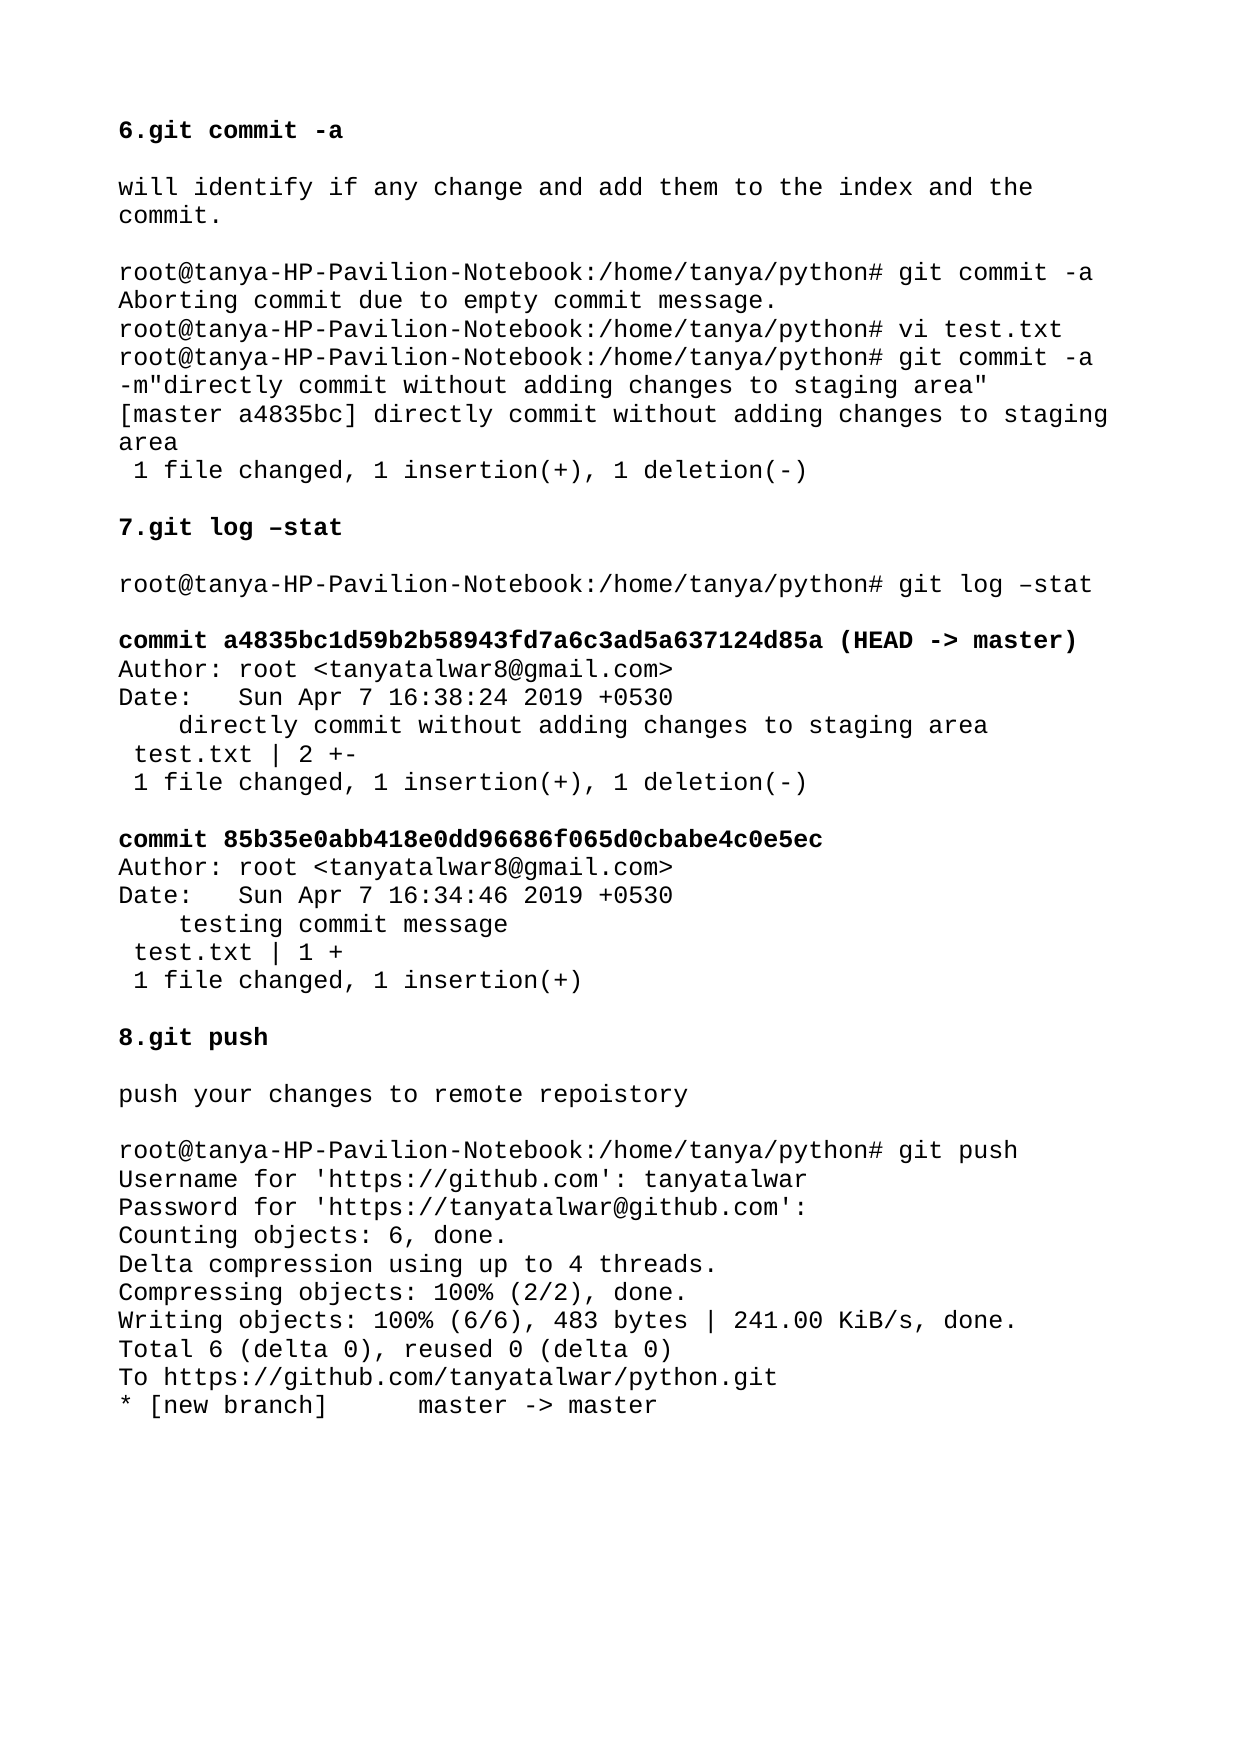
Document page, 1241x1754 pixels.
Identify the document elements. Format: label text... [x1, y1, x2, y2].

text commit a4835bc1d59b2b58943fd7a6c3ad5a637124d85a (HEAD -> master) [118, 628, 1122, 656]
text Aborting commit due to empty commit message. [118, 288, 1122, 316]
text 1 file changed, 1 insertion(+) [118, 968, 1122, 996]
text Date: Sun Apr 7 16:34:46 2019 +0530 [118, 883, 1122, 911]
text Total 6 (delta 0), reused 0 (delta 0) [118, 1336, 1122, 1365]
text push your changes to remote repoistory [118, 1081, 1122, 1110]
text Username for 'https://github.com': tanyatalwar [118, 1166, 1122, 1195]
text directly commit without adding changes to staging area [118, 713, 1122, 741]
text Password for 'https://tanyatalwar@github.com': [118, 1195, 1122, 1223]
text 7.git log –stat [118, 515, 1122, 543]
text 1 file changed, 1 insertion(+), 1 deletion(-) [118, 458, 1122, 486]
text root@tanya-HP-Pavilion-Notebook:/home/tanya/python# git log –stat [118, 571, 1122, 600]
text will identify if any change and add them to the index and the commit. [118, 175, 1122, 231]
text 6.git commit -a [118, 118, 1122, 146]
text To https://github.com/tanyatalwar/python.git [118, 1365, 1122, 1393]
text Delta compression using up to 4 threads. [118, 1251, 1122, 1280]
text Author: root <tanyatalwar8@gmail.com> [118, 855, 1122, 883]
text root@tanya-HP-Pavilion-Notebook:/home/tanya/python# git push [118, 1138, 1122, 1166]
text Author: root <tanyatalwar8@gmail.com> [118, 656, 1122, 685]
text testing commit message [118, 911, 1122, 940]
text test.txt | 2 +- [118, 741, 1122, 770]
text Date: Sun Apr 7 16:38:24 2019 +0530 [118, 685, 1122, 713]
text * [new branch] master -> master [118, 1393, 1122, 1421]
text [master a4835bc] directly commit without adding changes to staging area [118, 401, 1122, 458]
text 8.git push [118, 1025, 1122, 1053]
text root@tanya-HP-Pavilion-Notebook:/home/tanya/python# git commit -a [118, 260, 1122, 288]
text commit 85b35e0abb418e0dd96686f065d0cbabe4c0e5ec [118, 826, 1122, 855]
text Compressing objects: 100% (2/2), done. [118, 1280, 1122, 1308]
text 1 file changed, 1 insertion(+), 1 deletion(-) [118, 770, 1122, 798]
text Counting objects: 6, done. [118, 1223, 1122, 1251]
text test.txt | 1 + [118, 940, 1122, 968]
text root@tanya-HP-Pavilion-Notebook:/home/tanya/python# git commit -a -m"directly commit without adding changes to staging area" [118, 345, 1122, 401]
text root@tanya-HP-Pavilion-Notebook:/home/tanya/python# vi test.txt [118, 316, 1122, 345]
text Writing objects: 100% (6/6), 483 bytes | 241.00 KiB/s, done. [118, 1308, 1122, 1336]
